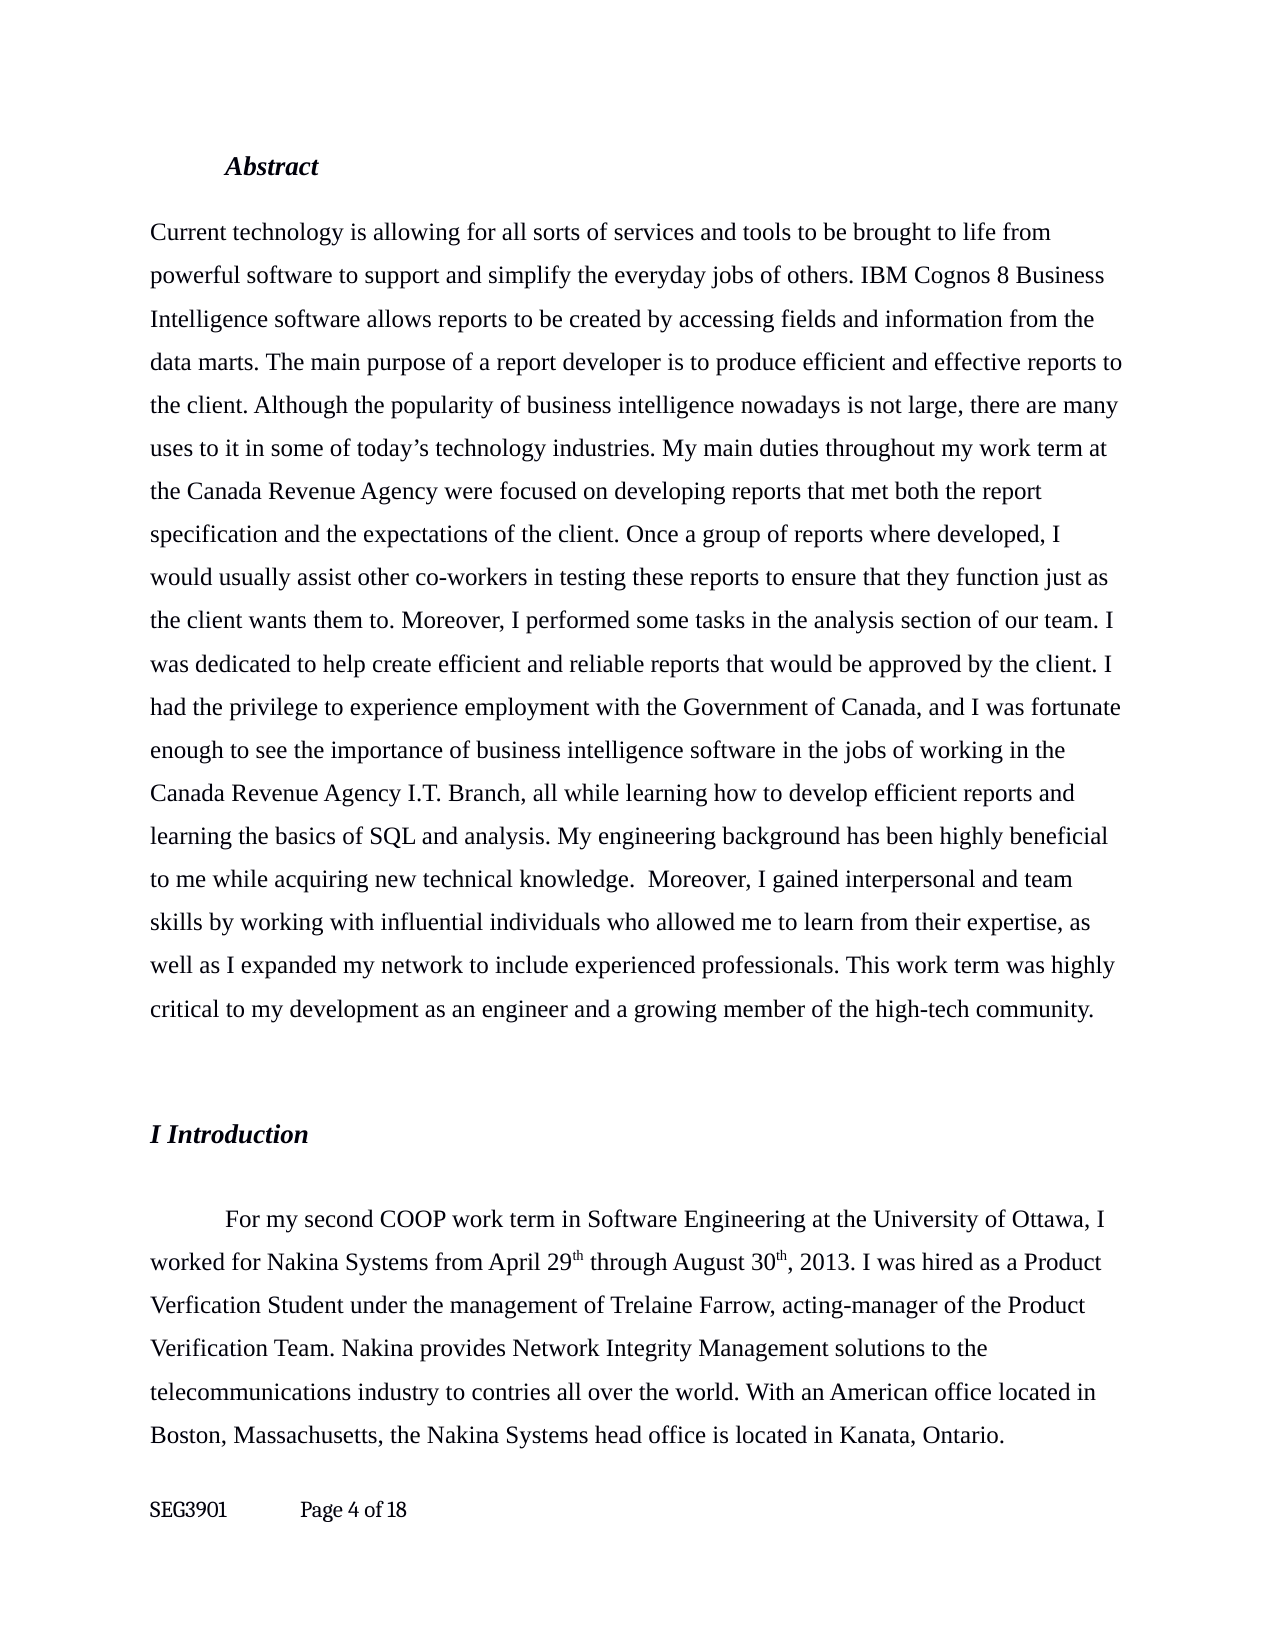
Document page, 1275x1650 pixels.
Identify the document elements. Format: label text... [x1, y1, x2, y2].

text I Introduction [150, 1118, 1125, 1149]
text For my second COOP work term in Software Engineering at the University of Ottawa, I worked for Nakina Systems from April 29th through August 30th, 2013. I was hired as a Product Verfication Student under the management of Trelaine Farrow, acting-manager of the Product Verification Team. Nakina provides Network Integrity Management solutions to the telecommunications industry to contries all over the world. With an American office located in Boston, Massachusetts, the Nakina Systems head office is located in Kanata, Ontario. [150, 1204, 1125, 1448]
text Abstract [150, 150, 1125, 181]
text Current technology is allowing for all sorts of services and tools to be brought to life from powerful software to support and simplify the everyday jobs of others. IBM Cognos 8 Business Intelligence software allows reports to be created by accessing fields and information from the data marts. The main purpose of a report developer is to produce efficient and effective reports to the client. Although the popularity of business intelligence nowadays is not large, there are many uses to it in some of today’s technology industries. My main duties throughout my work term at the Canada Revenue Agency were focused on developing reports that met both the report specification and the expectations of the client. Once a group of reports where developed, I would usually assist other co-workers in testing these reports to ensure that they function just as the client wants them to. Moreover, I performed some tasks in the analysis section of our team. I was dedicated to help create efficient and reliable reports that would be approved by the client. I had the privilege to experience employment with the Government of Canada, and I was fortunate enough to see the importance of business intelligence software in the jobs of working in the Canada Revenue Agency I.T. Branch, all while learning how to develop efficient reports and learning the basics of SQL and analysis. My engineering background has been highly beneficial to me while acquiring new technical knowledge. Moreover, I gained interpersonal and team skills by working with influential individuals who allowed me to learn from their expertise, as well as I expanded my network to include experienced professionals. This work term was highly critical to my development as an engineer and a growing member of the high-tech community. [150, 217, 1125, 1022]
